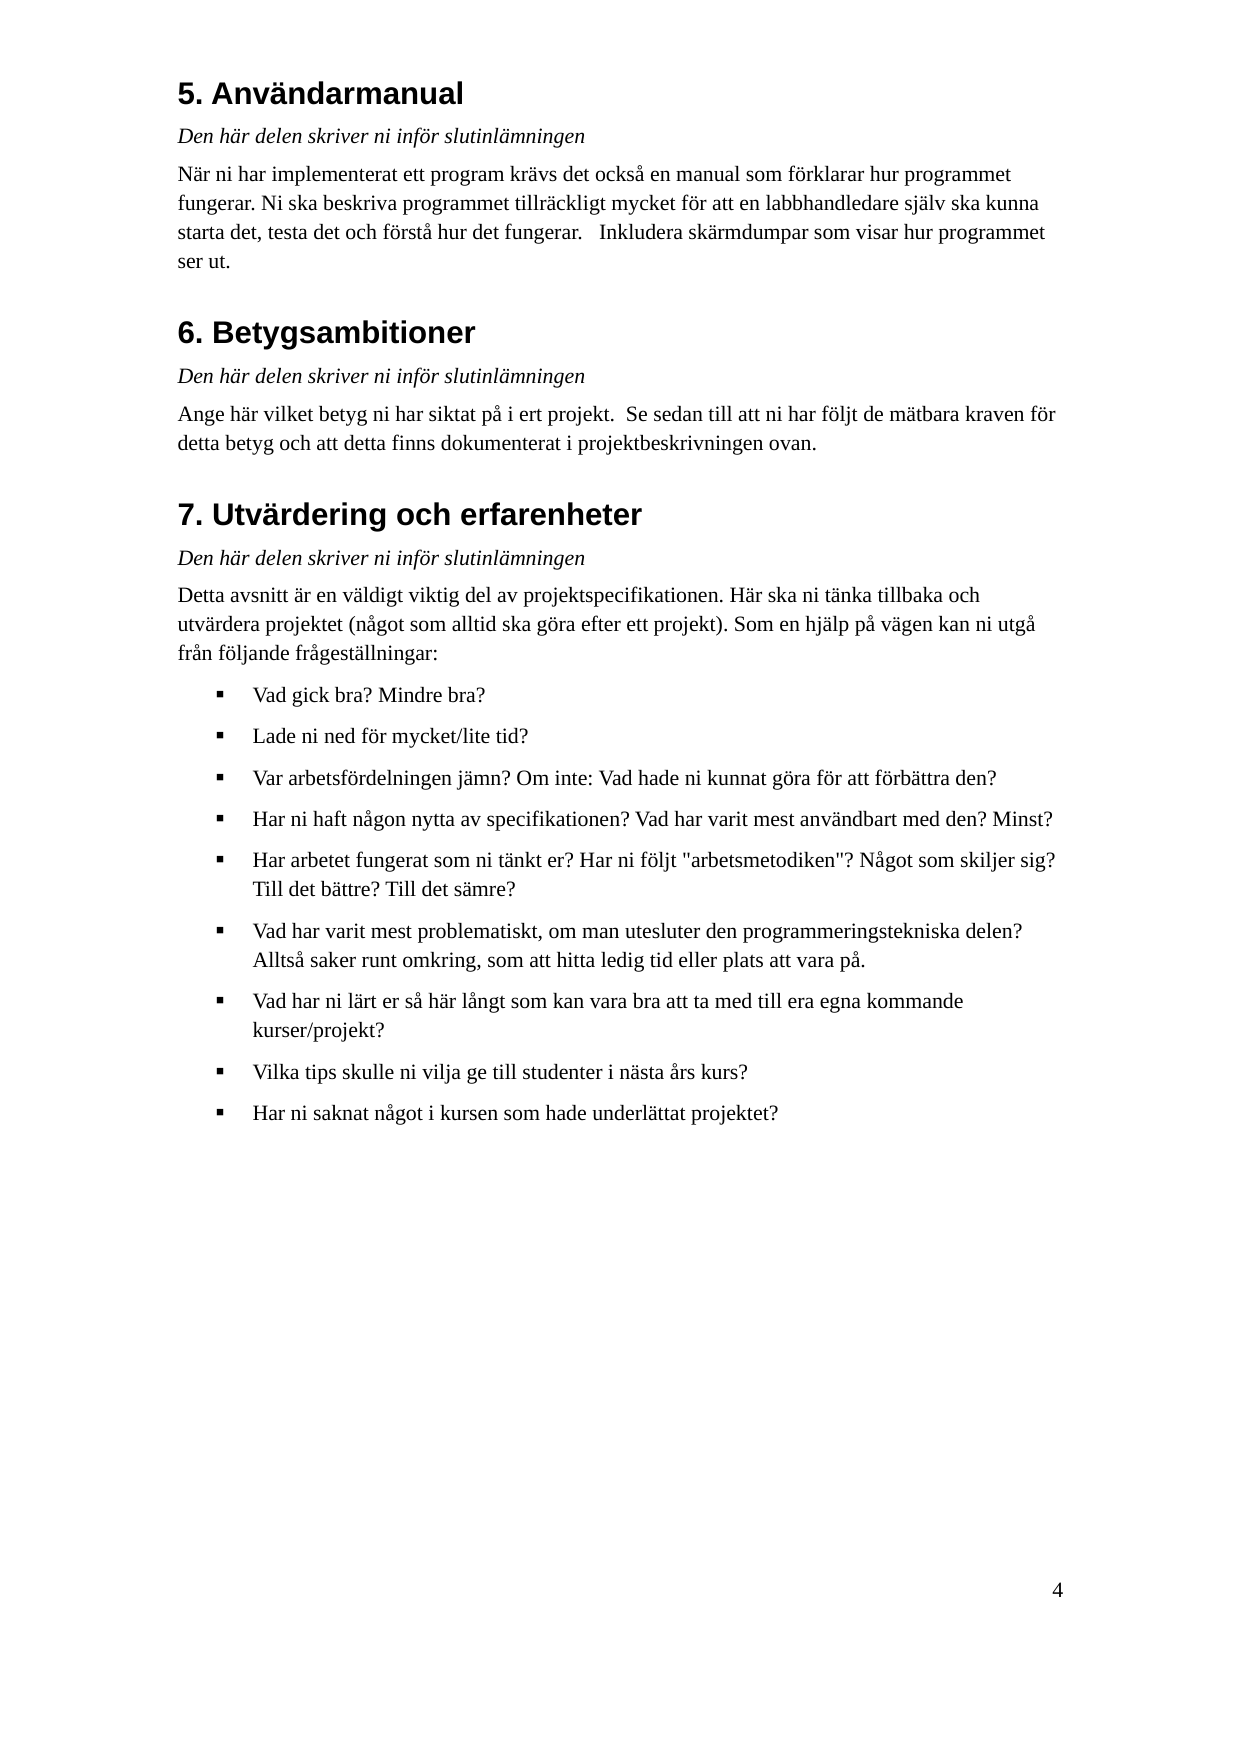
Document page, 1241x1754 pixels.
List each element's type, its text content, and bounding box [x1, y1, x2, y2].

list Har ni haft någon nytta av specifikationen? Vad har varit mest användbart med den? Minst? [215, 806, 1063, 831]
list Har arbetet fungerat som ni tänkt er? Har ni följt "arbetsmetodiken"? Något som skiljer sig? Till det bättre? Till det sämre? [215, 847, 1063, 902]
list Vad har ni lärt er så här långt som kan vara bra att ta med till era egna kommande kurser/projekt? [215, 988, 1063, 1042]
list Var arbetsfördelningen jämn? Om inte: Vad hade ni kunnat göra för att förbättra den? [215, 764, 1063, 790]
text Den här delen skriver ni inför slutinlämningen [177, 363, 1063, 388]
subtitle 7. Utvärdering och erfarenheter [177, 496, 1063, 532]
list Vad har varit mest problematiskt, om man utesluter den programmeringstekniska delen? Alltså saker runt omkring, som att hitta ledig tid eller plats att vara på. [215, 918, 1063, 972]
list Vilka tips skulle ni vilja ge till studenter i nästa års kurs? [215, 1059, 1063, 1084]
text När ni har implementerat ett program krävs det också en manual som förklarar hur programmet fungerar. Ni ska beskriva programmet tillräckligt mycket för att en labbhandledare själv ska kunna starta det, testa det och förstå hur det fungerar. Inkludera skärmdumpar som visar hur programmet ser ut. [177, 161, 1063, 273]
list Lade ni ned för mycket/lite tid? [215, 723, 1063, 748]
list Vad gick bra? Mindre bra? [215, 682, 1063, 707]
text Den här delen skriver ni inför slutinlämningen [177, 544, 1063, 570]
text Den här delen skriver ni inför slutinlämningen [177, 123, 1063, 149]
list Har ni saknat något i kursen som hade underlättat projektet? [215, 1100, 1063, 1125]
subtitle 6. Betygsambitioner [177, 314, 1063, 350]
subtitle 5. Användarmanual [177, 75, 1063, 111]
text Ange här vilket betyg ni har siktat på i ert projekt. Se sedan till att ni har följt de mätbara kraven för detta betyg och att detta finns dokumenterat i projektbeskrivningen ovan. [177, 401, 1063, 455]
text Detta avsnitt är en väldigt viktig del av projektspecifikationen. Här ska ni tänka tillbaka och utvärdera projektet (något som alltid ska göra efter ett projekt). Som en hjälp på vägen kan ni utgå från följande frågeställningar: [177, 582, 1063, 665]
